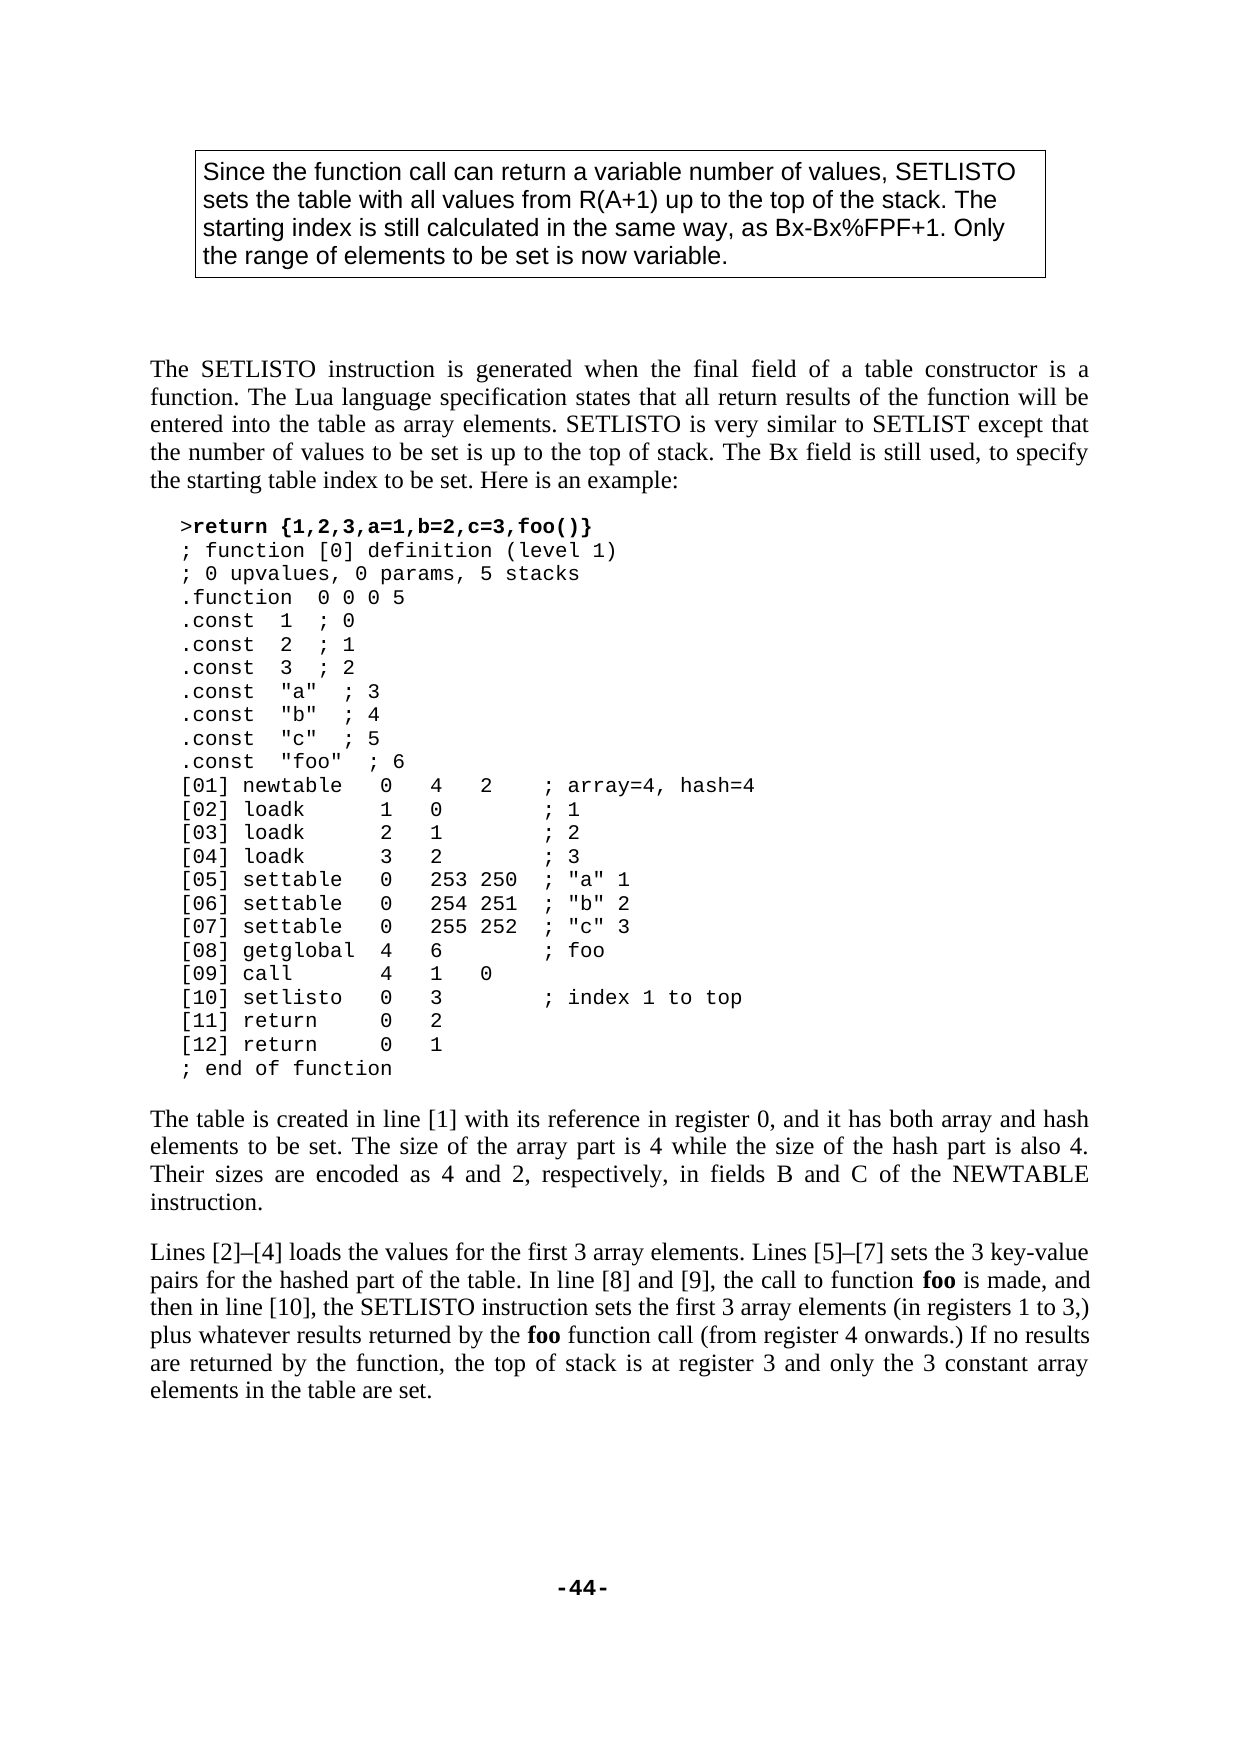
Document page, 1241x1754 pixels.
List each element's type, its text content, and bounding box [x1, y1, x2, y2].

text Lines [2]–[4] loads the values for the first 3 array elements. Lines [5]–[7] sets the 3 key-value pairs for the hashed part of the table. In line [8] and [9], the call to function foo is made, and then in line [10], the SETLISTO instruction sets the first 3 array elements (in registers 1 to 3,) plus whatever results returned by the foo function call (from register 4 onwards.) If no results are returned by the function, the top of stack is at register 3 and only the 3 constant array elements in the table are set. [150, 1238, 1091, 1404]
text .const 2 ; 1 [180, 634, 1091, 657]
text [04] loadk 3 2 ; 3 [180, 846, 1091, 869]
text .const "c" ; 5 [180, 728, 1091, 752]
text [06] settable 0 254 251 ; "b" 2 [180, 893, 1091, 916]
text .function 0 0 0 5 [180, 587, 1091, 610]
text ; function [0] definition (level 1) [180, 540, 1091, 563]
text .const "a" ; 3 [180, 681, 1091, 704]
text [01] newtable 0 4 2 ; array=4, hash=4 [180, 775, 1091, 799]
text [11] return 0 2 [180, 1011, 1091, 1034]
text [08] getglobal 4 6 ; foo [180, 940, 1091, 963]
text [03] loadk 2 1 ; 2 [180, 822, 1091, 846]
text .const "b" ; 4 [180, 704, 1091, 728]
text ; end of function [180, 1058, 1091, 1081]
text >return {1,2,3,a=1,b=2,c=3,foo()} [180, 516, 1091, 540]
text [02] loadk 1 0 ; 1 [180, 799, 1091, 822]
text Since the function call can return a variable number of values, SETLISTO sets the table with all values from R(A+1) up to the top of the stack. The starting index is still calculated in the same way, as Bx-Bx%FPF+1. Only the range of elements to be set is now variable. [196, 151, 1045, 277]
text [05] settable 0 253 250 ; "a" 1 [180, 869, 1091, 893]
text The SETLISTO instruction is generated when the final field of a table constructor is a function. The Lua language specification states that all return results of the function will be entered into the table as array elements. SETLISTO is very similar to SETLIST except that the number of values to be set is up to the top of stack. The Bx field is still used, to specify the starting table index to be set. Here is an example: [150, 355, 1091, 494]
text [10] setlisto 0 3 ; index 1 to top [180, 987, 1091, 1011]
text The table is created in line [1] with its reference in register 0, and it has both array and hash elements to be set. The size of the array part is 4 while the size of the hash part is also 4. Their sizes are encoded as 4 and 2, respectively, in fields B and C of the NEWTABLE instruction. [150, 1105, 1091, 1216]
text .const "foo" ; 6 [180, 752, 1091, 775]
text [12] return 0 1 [180, 1034, 1091, 1058]
text [07] settable 0 255 252 ; "c" 3 [180, 916, 1091, 940]
text .const 3 ; 2 [180, 657, 1091, 681]
text .const 1 ; 0 [180, 610, 1091, 634]
text ; 0 upvalues, 0 params, 5 stacks [180, 563, 1091, 587]
text [09] call 4 1 0 [180, 963, 1091, 987]
